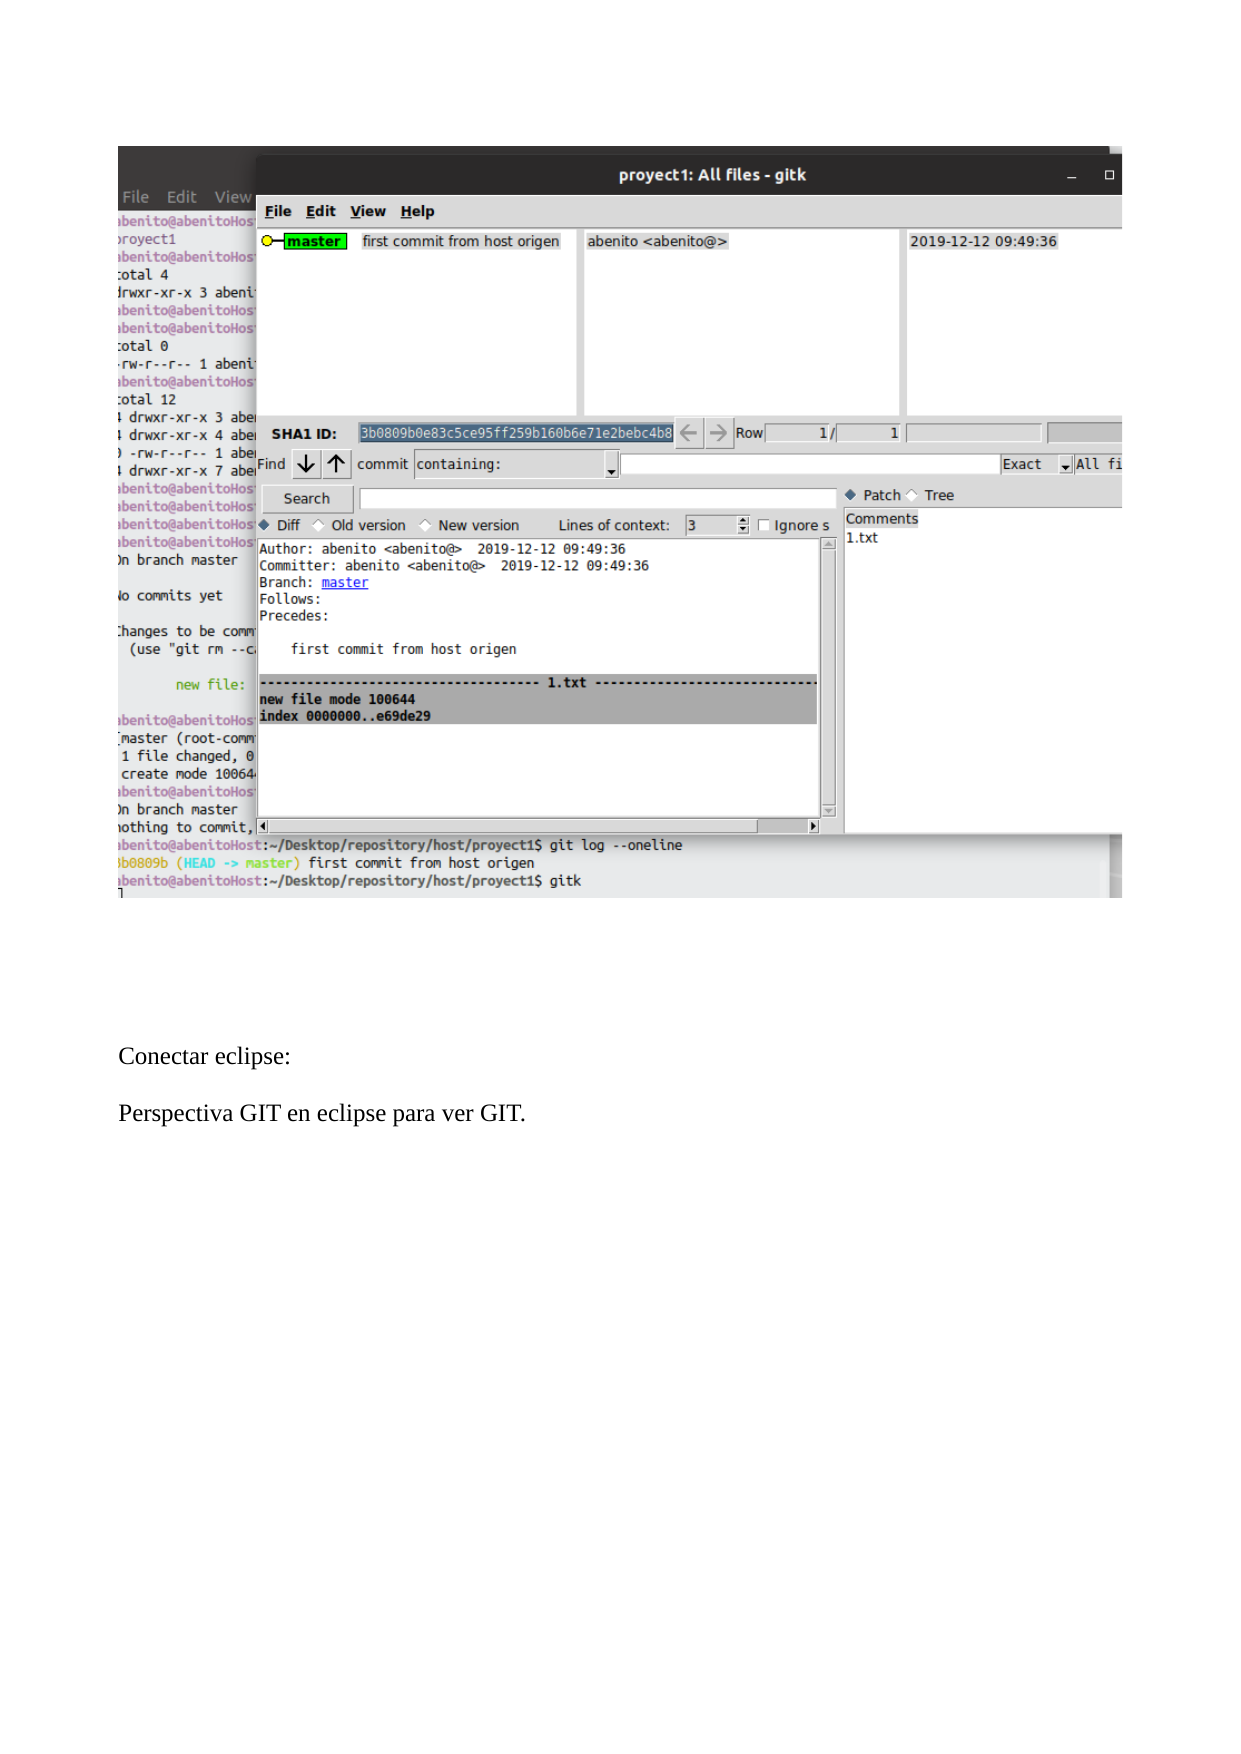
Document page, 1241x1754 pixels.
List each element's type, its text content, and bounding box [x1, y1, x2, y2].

text Conectar eclipse: [118, 1041, 1122, 1070]
picture [118, 146, 1123, 898]
text Perspectiva GIT en eclipse para ver GIT. [118, 1098, 1122, 1127]
